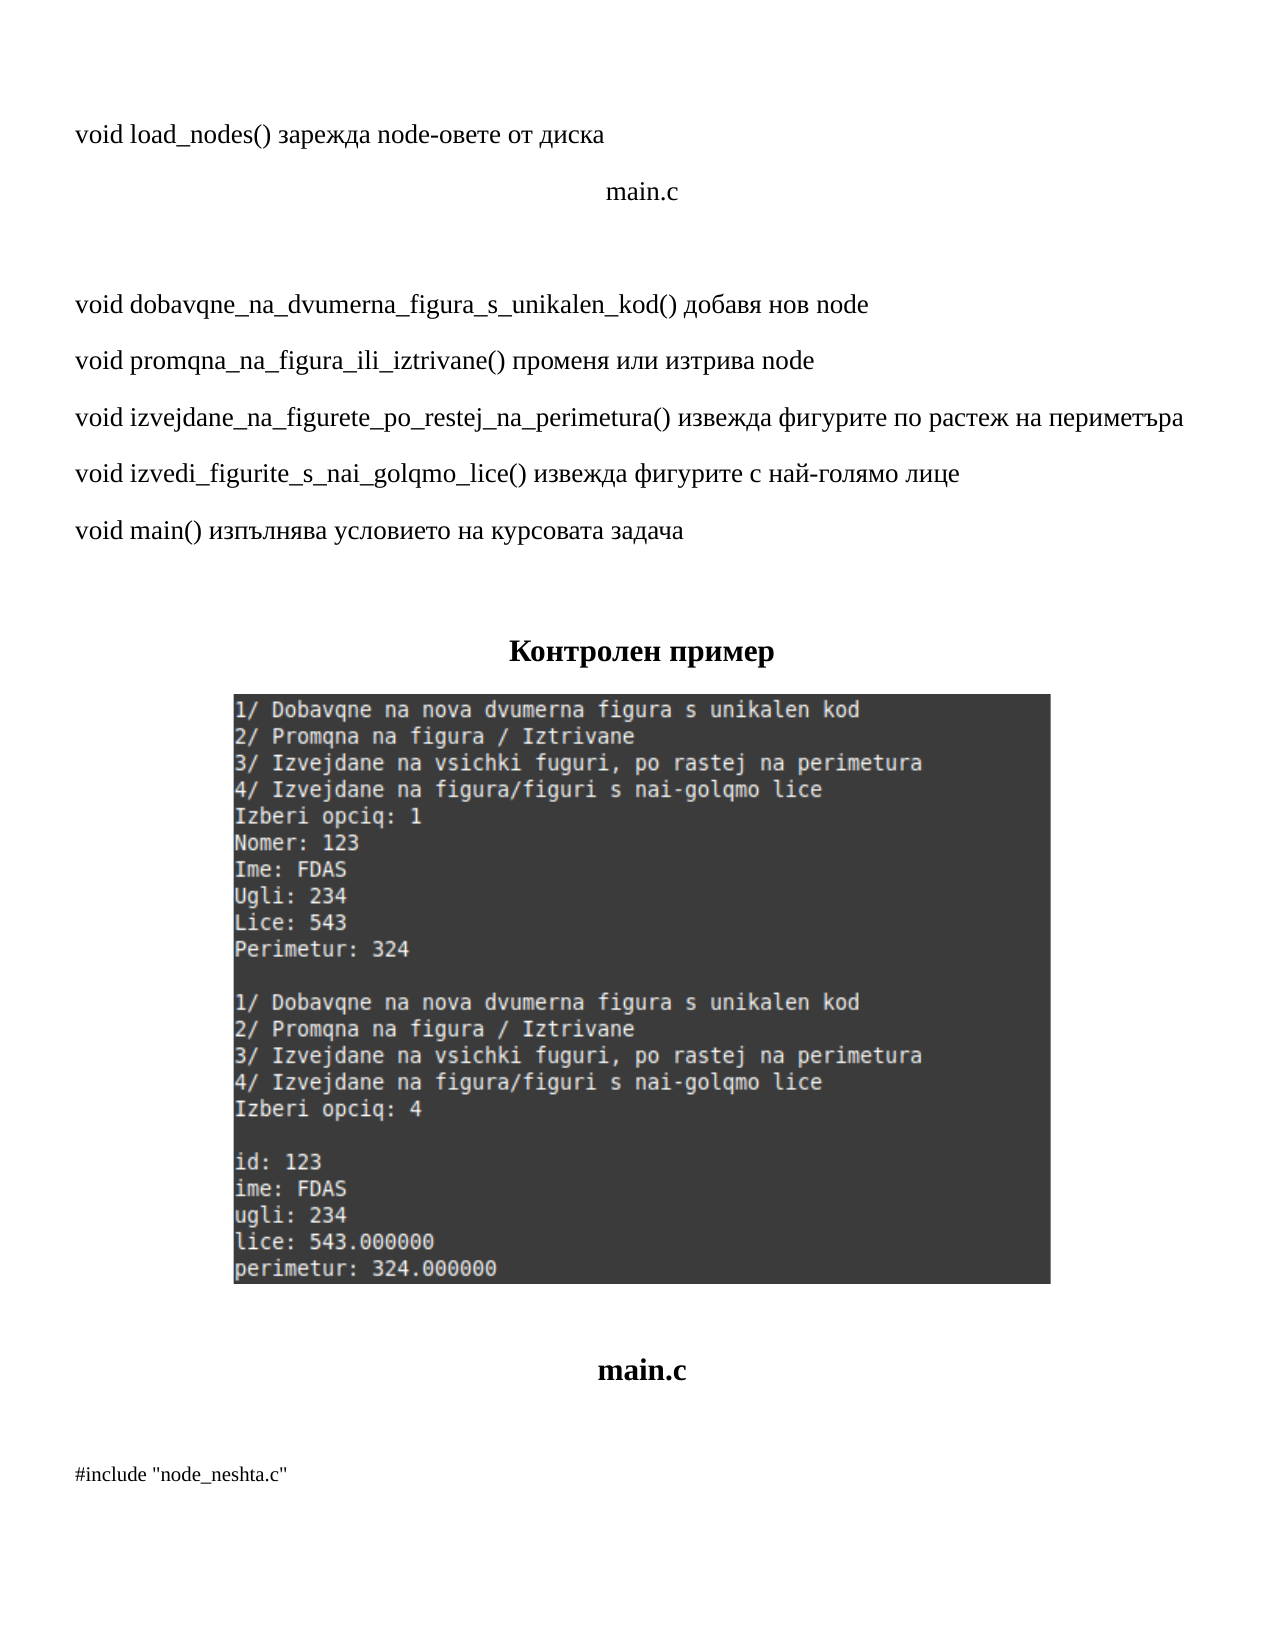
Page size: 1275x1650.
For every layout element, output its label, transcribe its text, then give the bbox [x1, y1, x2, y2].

text void dobavqne_na_dvumerna_figura_s_unikalen_kod() добавя нов node [75, 288, 1209, 319]
text void main() изпълнява условието на курсовата задача [75, 514, 1209, 545]
text void load_nodes() зарежда node-овете от диска [75, 118, 1209, 149]
text #include "node_neshta.c" [75, 1462, 1209, 1486]
text void izvedi_figurite_s_nai_golqmo_lice() извежда фигурите с най-голямо лице [75, 457, 1209, 489]
picture [233, 694, 1051, 1284]
text main.c [75, 175, 1209, 206]
text void promqna_na_figura_ili_iztrivane() променя или изтрива node [75, 344, 1209, 376]
text void izvejdane_na_figurete_po_restej_na_perimetura() извежда фигурите по растеж на периметъра [75, 401, 1209, 432]
text main.c [75, 1351, 1209, 1387]
text Контролен пример [75, 633, 1209, 669]
